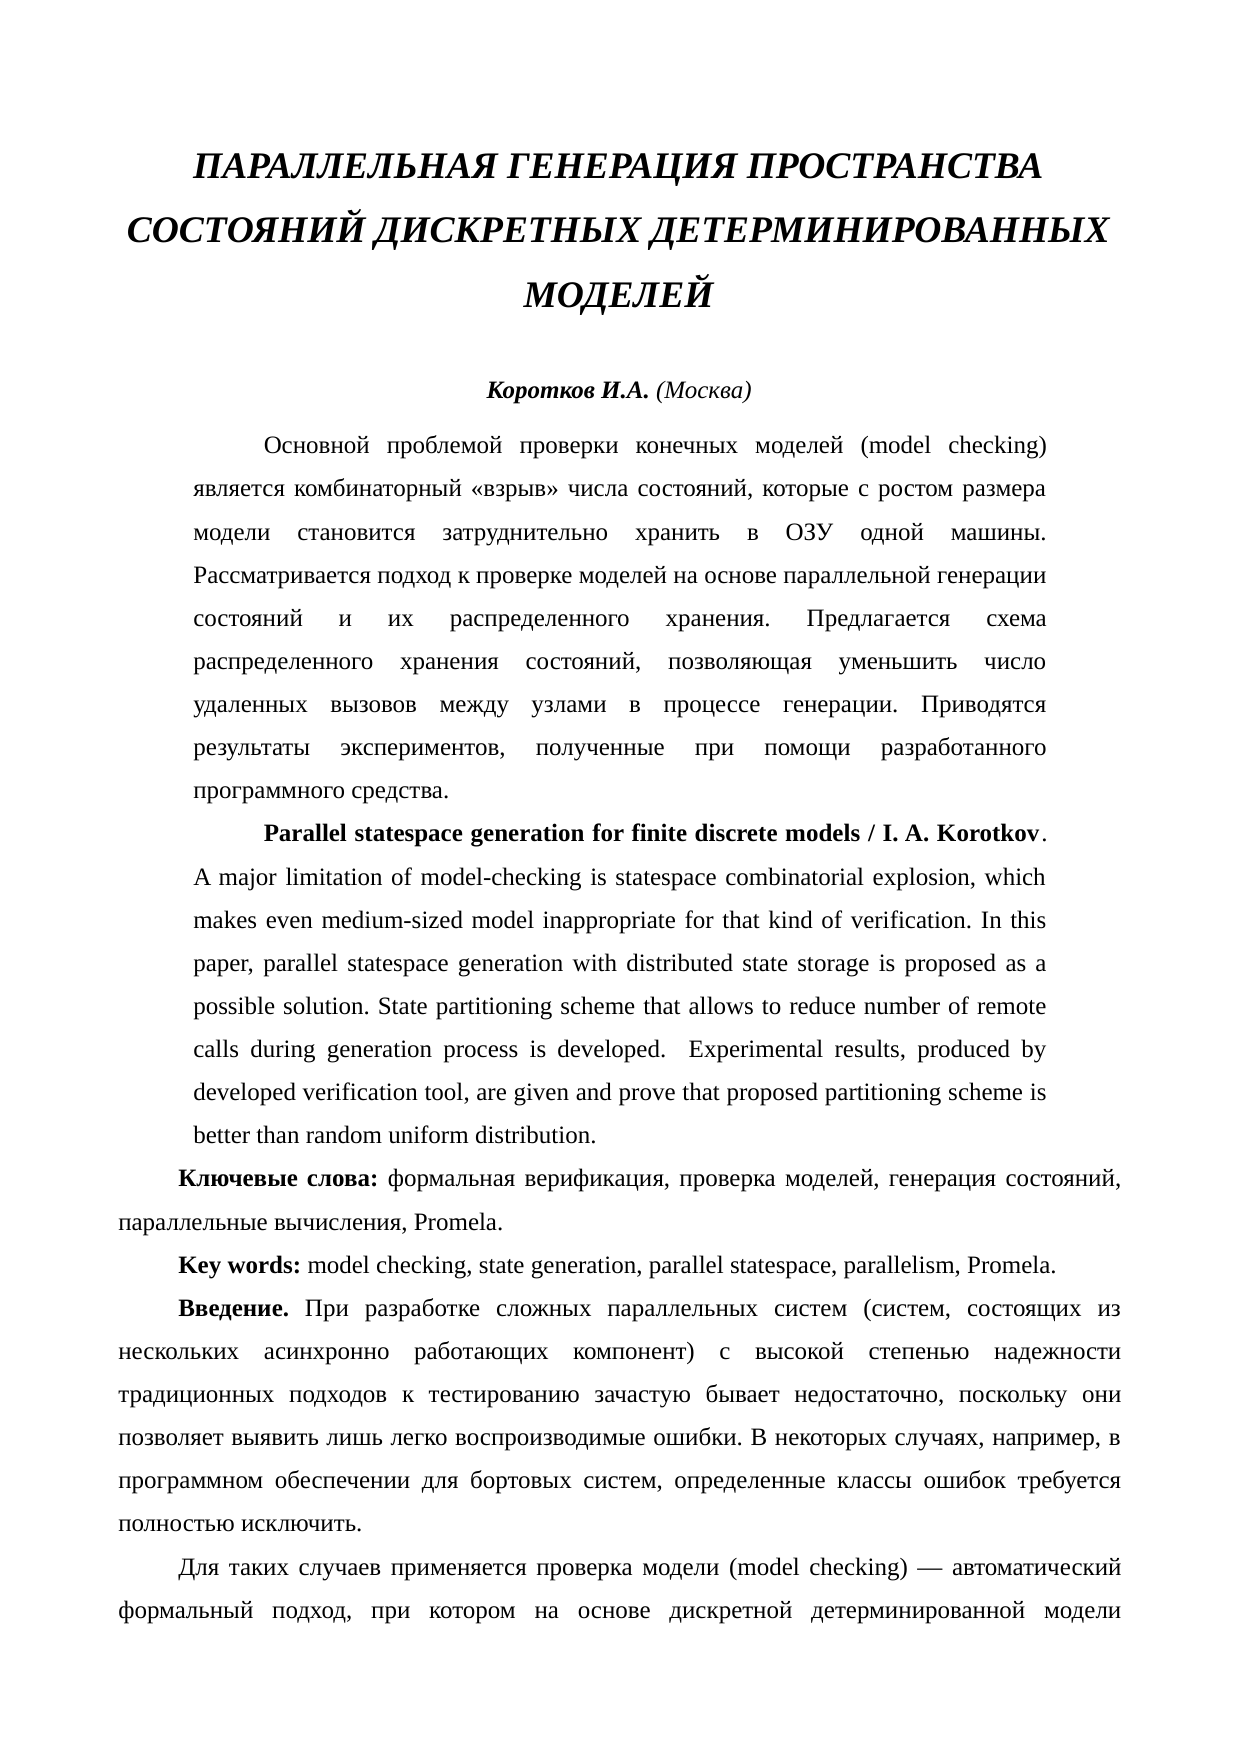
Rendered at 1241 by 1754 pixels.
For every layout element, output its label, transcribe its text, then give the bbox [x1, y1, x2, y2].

text Для таких случаев применяется проверка модели (model checking) — автоматический формальный подход, при котором на основе дискретной детерминированной модели [118, 1552, 1122, 1623]
text Введение. При разработке сложных параллельных систем (систем, состоящих из нескольких асинхронно работающих компонент) с высокой степенью надежности традиционных подходов к тестированию зачастую бывает недостаточно, поскольку они позволяет выявить лишь легко воспроизводимые ошибки. В некоторых случаях, например, в программном обеспечении для бортовых систем, определенные классы ошибок требуется полностью исключить. [118, 1293, 1122, 1537]
text Key words: model checking, state generation, parallel statespace, parallelism, Promela. [118, 1250, 1122, 1278]
subtitle Коротков И.А. (Москва) [118, 375, 1122, 403]
text Ключевые слова: формальная верификация, проверка моделей, генерация состояний, параллельные вычисления, Promela. [118, 1163, 1122, 1235]
subtitle ПАРАЛЛЕЛЬНАЯ ГЕНЕРАЦИЯ ПРОСТРАНСТВА СОСТОЯНИЙ ДИСКРЕТНЫХ ДЕТЕРМИНИРОВАННЫХ МОДЕЛЕЙ [118, 143, 1122, 316]
text Parallel statespace generation for finite discrete models / I. A. Korotkov. A major limitation of model-checking is statespace combinatorial explosion, which makes even medium-sized model inappropriate for that kind of verification. In this paper, parallel statespace generation with distributed state storage is proposed as a possible solution. State partitioning scheme that allows to reduce number of remote calls during generation process is developed. Experimental results, produced by developed verification tool, are given and prove that proposed partitioning scheme is better than random uniform distribution. [193, 818, 1047, 1149]
text Основной проблемой проверки конечных моделей (model checking) является комбинаторный «взрыв» числа состояний, которые с ростом размера модели становится затруднительно хранить в ОЗУ одной машины. Рассматривается подход к проверке моделей на основе параллельной генерации состояний и их распределенного хранения. Предлагается схема распределенного хранения состояний, позволяющая уменьшить число удаленных вызовов между узлами в процессе генерации. Приводятся результаты экспериментов, полученные при помощи разработанного программного средства. [193, 430, 1047, 804]
